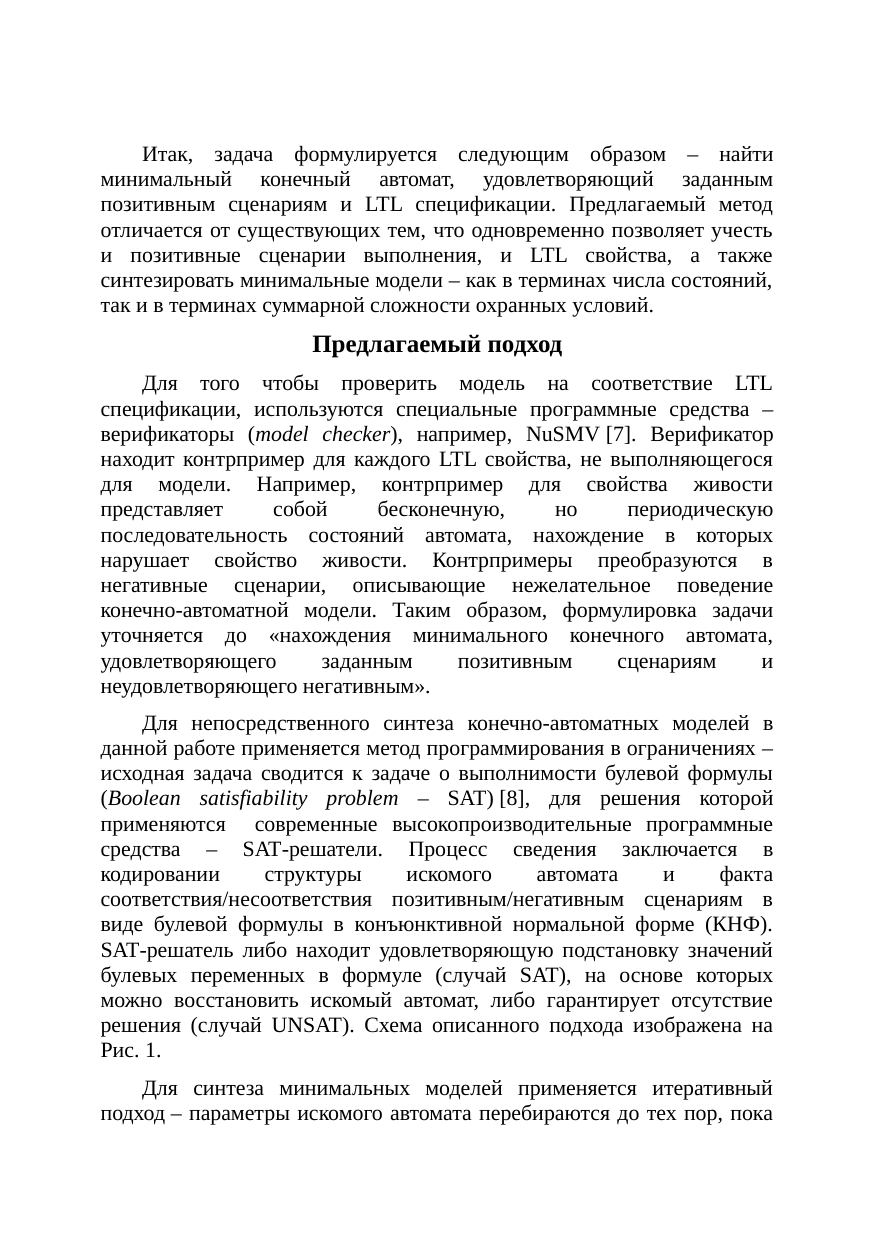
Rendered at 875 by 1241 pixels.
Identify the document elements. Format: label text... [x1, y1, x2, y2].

text Для синтеза минимальных моделей применяется итеративный подход – параметры искомого автомата перебираются до тех пор, пока [100, 1074, 774, 1125]
text Для того чтобы проверить модель на соответствие LTL спецификации, используются специальные программные средства – верификаторы (model checker), например, NuSMV [7]. Верификатор находит контрпример для каждого LTL свойства, не выполняющегося для модели. Например, контрпример для свойства живости представляет собой бесконечную, но периодическую последовательность состояний автомата, нахождение в которых нарушает свойство живости. Контрпримеры преобразуются в негативные сценарии, описывающие нежелательное поведение конечно-автоматной модели. Таким образом, формулировка задачи уточняется до «нахождения минимального конечного автомата, удовлетворяющего заданным позитивным сценариям и неудовлетворяющего негативным». [100, 370, 774, 698]
subtitle Предлагаемый подход [100, 329, 774, 358]
text Итак, задача формулируется следующим образом – найти минимальный конечный автомат, удовлетворяющий заданным позитивным сценариям и LTL спецификации. Предлагаемый метод отличается от существующих тем, что одновременно позволяет учесть и позитивные сценарии выполнения, и LTL свойства, а также синтезировать минимальные модели – как в терминах числа состояний, так и в терминах суммарной сложности охранных условий. [100, 141, 774, 317]
text Для непосредственного синтеза конечно-автоматных моделей в данной работе применяется метод программирования в ограничениях – исходная задача сводится к задаче о выполнимости булевой формулы (Boolean satisfiability problem – SAT) [8], для решения которой применяются современные высокопроизводительные программные средства – SAT‑решатели. Процесс сведения заключается в кодировании структуры искомого автомата и факта соответствия/несоответствия позитивным/негативным сценариям в виде булевой формулы в конъюнктивной нормальной форме (КНФ). SAT‑решатель либо находит удовлетворяющую подстановку значений булевых переменных в формуле (случай SAT), на основе которых можно восстановить искомый автомат, либо гарантирует отсутствие решения (случай UNSAT). Схема описанного подхода изображена на Рис. 1. [100, 710, 774, 1063]
